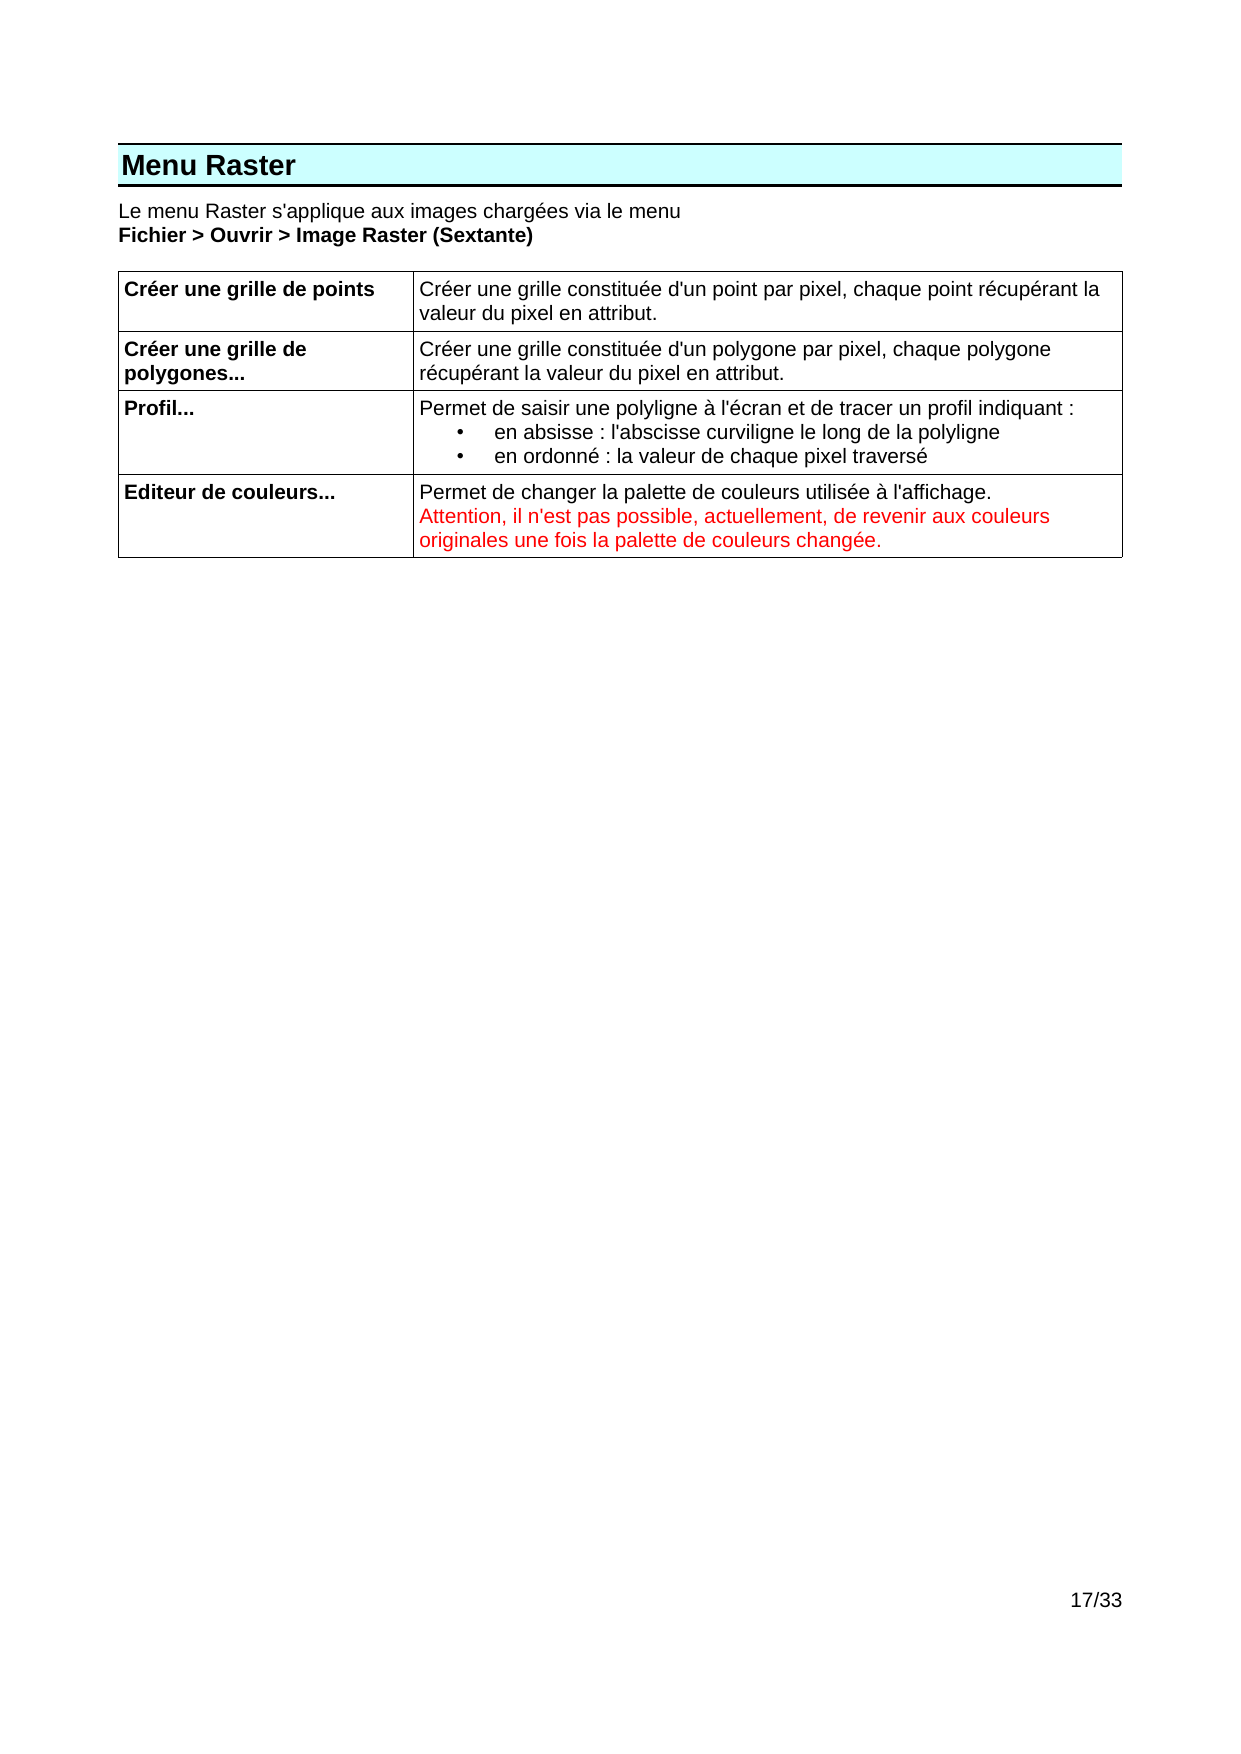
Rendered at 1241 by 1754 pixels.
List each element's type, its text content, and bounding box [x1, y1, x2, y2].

table_cell Permet de saisir une polyligne à l'écran et de tracer un profil indiquant : en absisse : l'abscisse curviligne le long de la polyligne en ordonné : la valeur de chaque pixel traversé [414, 391, 1122, 474]
text Fichier > Ouvrir > Image Raster (Sextante) [118, 223, 1122, 247]
table_cell Editeur de couleurs... [119, 475, 413, 557]
table_cell Permet de changer la palette de couleurs utilisée à l'affichage. Attention, il n'est pas possible, actuellement, de revenir aux couleurs originales une fois la palette de couleurs changée. [414, 475, 1122, 557]
text Le menu Raster s'applique aux images chargées via le menu [118, 199, 1122, 223]
table_header Créer une grille de points [119, 272, 413, 331]
table_header Créer une grille constituée d'un point par pixel, chaque point récupérant la valeur du pixel en attribut. [414, 272, 1122, 331]
table_cell Créer une grille constituée d'un polygone par pixel, chaque polygone récupérant la valeur du pixel en attribut. [414, 332, 1122, 390]
subtitle Menu Raster [118, 145, 1122, 184]
table_cell Créer une grille de polygones... [119, 332, 413, 390]
table_cell Profil... [119, 391, 413, 474]
